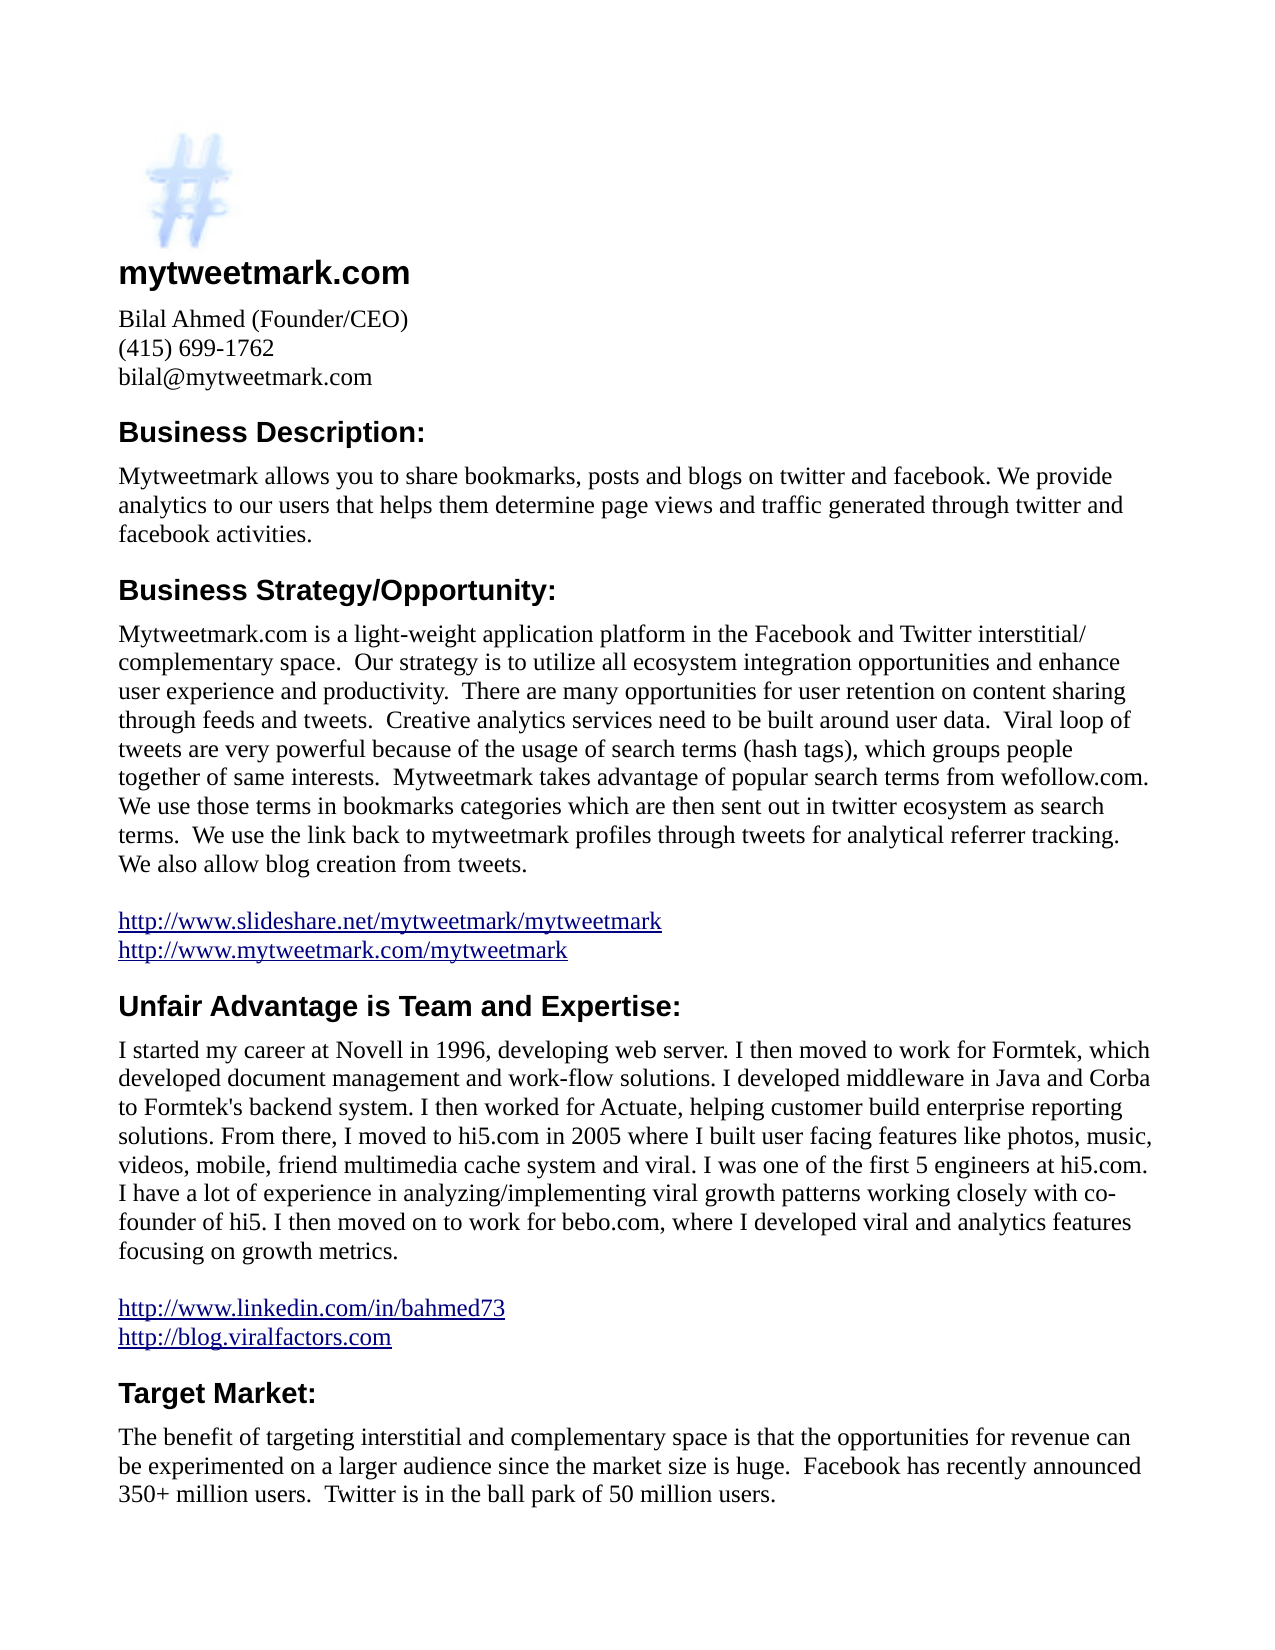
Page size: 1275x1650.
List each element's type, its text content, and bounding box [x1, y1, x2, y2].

subtitle Business Description: [118, 415, 1157, 449]
text http://blog.viralfactors.com [118, 1322, 1157, 1351]
text Mytweetmark allows you to share bookmarks, posts and blogs on twitter and facebook. We provide analytics to our users that helps them determine page views and traffic generated through twitter and facebook activities. [118, 461, 1157, 548]
picture [123, 119, 258, 253]
text http://www.slideshare.net/mytweetmark/mytweetmark [118, 906, 1157, 935]
text Mytweetmark.com is a light-weight application platform in the Facebook and Twitter interstitial/ complementary space. Our strategy is to utilize all ecosystem integration opportunities and enhance user experience and productivity. There are many opportunities for user retention on content sharing through feeds and tweets. Creative analytics services need to be built around user data. Viral loop of tweets are very powerful because of the usage of search terms (hash tags), which groups people together of same interests. Mytweetmark takes advantage of popular search terms from wefollow.com. We use those terms in bookmarks categories which are then sent out in twitter ecosystem as search terms. We use the link back to mytweetmark profiles through tweets for analytical referrer tracking. We also allow blog creation from tweets. [118, 619, 1157, 877]
text bilal@mytweetmark.com [118, 362, 1157, 390]
subtitle Target Market: [118, 1376, 1157, 1409]
text I started my career at Novell in 1996, developing web server. I then moved to work for Formtek, which developed document management and work-flow solutions. I developed middleware in Java and Corba to Formtek's backend system. I then worked for Actuate, helping customer build enterprise reporting solutions. From there, I moved to hi5.com in 2005 where I built user facing features like photos, music, videos, mobile, friend multimedia cache system and viral. I was one of the first 5 engineers at hi5.com. I have a lot of experience in analyzing/implementing viral growth patterns working closely with co-founder of hi5. I then moved on to work for bebo.com, where I developed viral and analytics features focusing on growth metrics. [118, 1035, 1157, 1265]
text http://www.mytweetmark.com/mytweetmark [118, 935, 1157, 964]
text http://www.linkedin.com/in/bahmed73 [118, 1293, 1157, 1322]
text (415) 699-1762 [118, 333, 1157, 362]
subtitle mytweetmark.com [118, 143, 1157, 292]
subtitle Business Strategy/Opportunity: [118, 573, 1157, 606]
text The benefit of targeting interstitial and complementary space is that the opportunities for revenue can be experimented on a larger audience since the market size is huge. Facebook has recently announced 350+ million users. Twitter is in the ball park of 50 million users. [118, 1422, 1157, 1508]
subtitle Unfair Advantage is Team and Expertise: [118, 989, 1157, 1022]
text Bilal Ahmed (Founder/CEO) [118, 304, 1157, 333]
